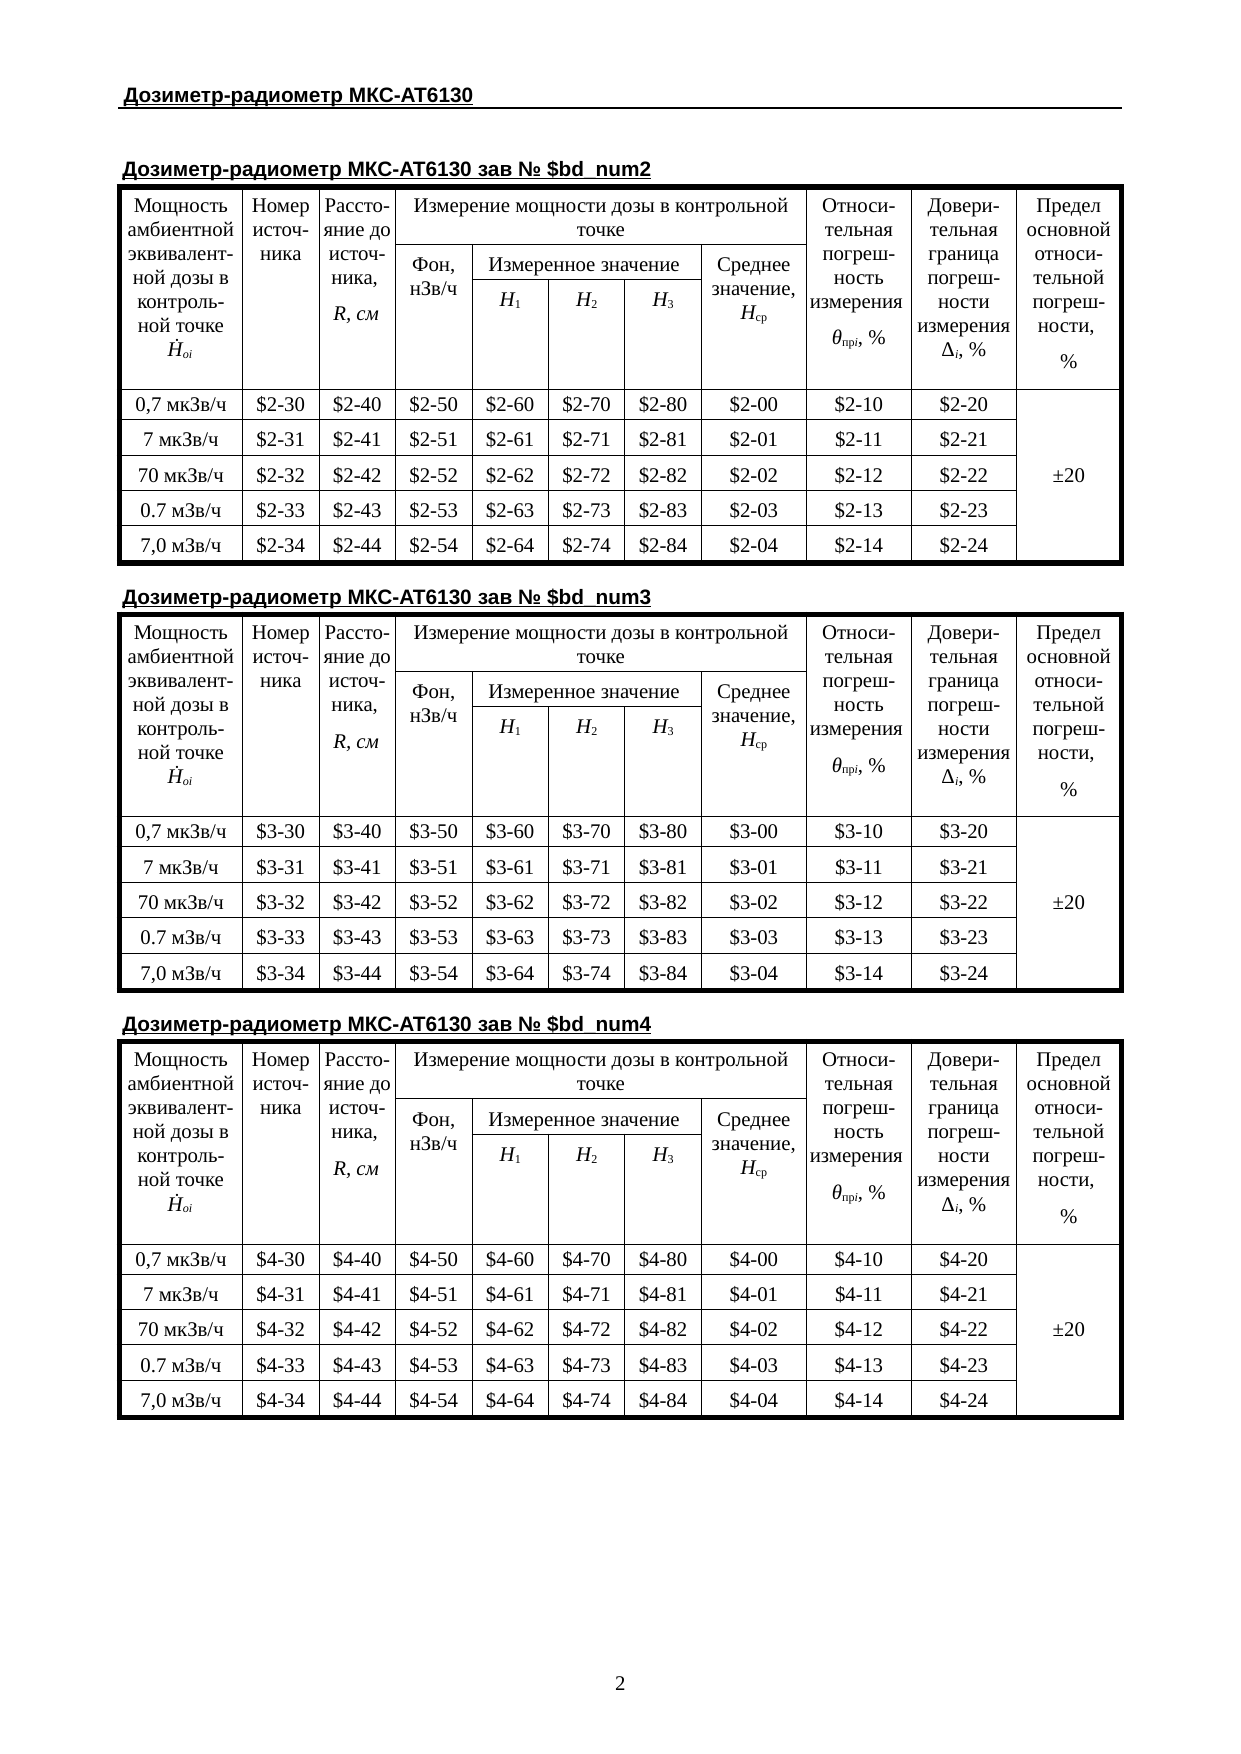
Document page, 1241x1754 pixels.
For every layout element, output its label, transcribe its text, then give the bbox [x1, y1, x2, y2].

table_cell H3 [625, 280, 701, 389]
table_cell $4-71 [549, 1275, 624, 1309]
table_cell $4-01 [702, 1275, 806, 1309]
table_cell Относи-тельная погреш-ность измерения θпрi, % [807, 1044, 911, 1243]
table_cell $3-32 [243, 883, 319, 917]
table_cell $4-52 [396, 1310, 472, 1344]
table_cell $4-82 [625, 1310, 701, 1344]
table_cell Рассто-яние до источ-ника, R, см [320, 1044, 395, 1243]
table_cell $4-31 [243, 1275, 319, 1309]
table_cell $3-02 [702, 883, 806, 917]
table_cell 7,0 мЗв/ч [122, 526, 242, 560]
table_cell $3-43 [320, 918, 395, 952]
table_cell Номер источ-ника [243, 190, 319, 389]
table_cell $2-73 [549, 491, 624, 525]
table_cell 7,0 мЗв/ч [122, 954, 242, 988]
table_cell 0.7 мЗв/ч [122, 1345, 242, 1380]
table_header Дозиметр-радиометр МКС-AT6130 зав № $bd_num2 [119, 138, 1121, 184]
table_cell H2 [549, 707, 624, 816]
table_cell $4-72 [549, 1310, 624, 1344]
table_cell $3-61 [473, 847, 548, 882]
table_cell $2-41 [320, 420, 395, 454]
table_cell $2-84 [625, 526, 701, 560]
table_cell $3-74 [549, 954, 624, 988]
table_cell $2-83 [625, 491, 701, 525]
table_cell $2-21 [912, 420, 1016, 454]
table_cell $3-34 [243, 954, 319, 988]
table_cell ±20 [1017, 817, 1119, 988]
table_cell Измеренное значение [473, 1099, 701, 1133]
table_cell $3-64 [473, 954, 548, 988]
table_cell H1 [473, 280, 548, 389]
table_cell 70 мкЗв/ч [122, 883, 242, 917]
table_cell $4-30 [243, 1245, 319, 1274]
table_cell Относи-тельная погреш-ность измерения θпрi, % [807, 190, 911, 389]
table_cell $3-80 [625, 817, 701, 846]
table_cell $4-54 [396, 1381, 472, 1415]
table_cell $3-83 [625, 918, 701, 952]
table_cell $3-52 [396, 883, 472, 917]
table_cell $2-54 [396, 526, 472, 560]
table_cell 7,0 мЗв/ч [122, 1381, 242, 1415]
table_cell H1 [473, 707, 548, 816]
table_cell $2-53 [396, 491, 472, 525]
table_cell $3-23 [912, 918, 1016, 952]
table_cell $3-13 [807, 918, 911, 952]
table_cell Среднее значение, Hср [702, 672, 806, 816]
table_cell $4-24 [912, 1381, 1016, 1415]
table_cell $2-71 [549, 420, 624, 454]
table_cell $4-62 [473, 1310, 548, 1344]
table_cell $4-42 [320, 1310, 395, 1344]
table_cell $2-00 [702, 390, 806, 419]
table_cell $2-74 [549, 526, 624, 560]
table_cell $4-21 [912, 1275, 1016, 1309]
table_cell Номер источ-ника [243, 1044, 319, 1243]
table_cell $3-01 [702, 847, 806, 882]
table_cell $4-33 [243, 1345, 319, 1380]
table_cell $4-83 [625, 1345, 701, 1380]
table_cell $3-30 [243, 817, 319, 846]
table_cell $3-11 [807, 847, 911, 882]
table_cell $2-80 [625, 390, 701, 419]
table_cell $3-63 [473, 918, 548, 952]
table_cell $4-23 [912, 1345, 1016, 1380]
table_cell $4-74 [549, 1381, 624, 1415]
table_cell $4-13 [807, 1345, 911, 1380]
table_cell $3-62 [473, 883, 548, 917]
table_cell $2-63 [473, 491, 548, 525]
table_cell $2-33 [243, 491, 319, 525]
table_cell Номер источ-ника [243, 617, 319, 816]
table_cell $4-41 [320, 1275, 395, 1309]
table_cell $3-00 [702, 817, 806, 846]
table_cell H3 [625, 1135, 701, 1243]
table_cell $3-22 [912, 883, 1016, 917]
table_cell $2-52 [396, 456, 472, 490]
table_cell $4-02 [702, 1310, 806, 1344]
table_cell 7 мкЗв/ч [122, 1275, 242, 1309]
table_cell $2-10 [807, 390, 911, 419]
table_cell $4-04 [702, 1381, 806, 1415]
table_cell $2-01 [702, 420, 806, 454]
table_cell $2-22 [912, 456, 1016, 490]
table_cell $3-42 [320, 883, 395, 917]
table_cell Среднее значение, Hср [702, 245, 806, 389]
table_cell $3-33 [243, 918, 319, 952]
table_cell $2-30 [243, 390, 319, 419]
table_cell $2-44 [320, 526, 395, 560]
table_cell Довери-тельная граница погреш-ности измерения Δi, % [912, 190, 1016, 389]
table_cell Мощность амбиентной эквивалент-ной дозы в контроль-ной точке Ḣoi [122, 617, 242, 816]
table_cell $4-43 [320, 1345, 395, 1380]
table_cell $3-24 [912, 954, 1016, 988]
table_cell $2-11 [807, 420, 911, 454]
table_cell Среднее значение, Hср [702, 1099, 806, 1243]
table_cell $4-11 [807, 1275, 911, 1309]
table_header Дозиметр-радиометр МКС-AT6130 зав № $bd_num3 [119, 566, 1121, 612]
table_cell Измеренное значение [473, 672, 701, 706]
table_cell $4-20 [912, 1245, 1016, 1274]
table_cell Фон, нЗв/ч [396, 245, 472, 389]
table_cell H2 [549, 280, 624, 389]
table_cell 7 мкЗв/ч [122, 420, 242, 454]
table_cell $3-70 [549, 817, 624, 846]
table_cell ±20 [1017, 1245, 1119, 1415]
table_cell $3-60 [473, 817, 548, 846]
table_cell 70 мкЗв/ч [122, 456, 242, 490]
table_cell ±20 [1017, 390, 1119, 560]
table_cell $2-82 [625, 456, 701, 490]
table_cell $4-81 [625, 1275, 701, 1309]
table_cell $3-73 [549, 918, 624, 952]
table_cell 7 мкЗв/ч [122, 847, 242, 882]
table_cell H1 [473, 1135, 548, 1243]
table_cell $3-41 [320, 847, 395, 882]
table_cell $2-50 [396, 390, 472, 419]
table_cell Мощность амбиентной эквивалент-ной дозы в контроль-ной точке Ḣoi [122, 190, 242, 389]
table_cell $3-54 [396, 954, 472, 988]
table_cell $3-14 [807, 954, 911, 988]
table_cell $2-64 [473, 526, 548, 560]
table_cell $3-20 [912, 817, 1016, 846]
table_cell Относи-тельная погреш-ность измерения θпрi, % [807, 617, 911, 816]
table_cell $3-71 [549, 847, 624, 882]
table_cell $2-04 [702, 526, 806, 560]
table_cell $4-61 [473, 1275, 548, 1309]
table_cell $2-60 [473, 390, 548, 419]
table_cell $2-61 [473, 420, 548, 454]
table_cell $4-00 [702, 1245, 806, 1274]
table_cell $2-43 [320, 491, 395, 525]
table_cell $2-34 [243, 526, 319, 560]
table_cell 0.7 мЗв/ч [122, 491, 242, 525]
table_cell Довери-тельная граница погреш-ности измерения Δi, % [912, 1044, 1016, 1243]
table_cell $4-10 [807, 1245, 911, 1274]
table_cell $2-42 [320, 456, 395, 490]
table_cell $3-51 [396, 847, 472, 882]
table_header Дозиметр-радиометр МКС-AT6130 зав № $bd_num4 [119, 993, 1121, 1039]
table_cell $3-03 [702, 918, 806, 952]
table_cell $2-24 [912, 526, 1016, 560]
table_cell $4-84 [625, 1381, 701, 1415]
table_cell 0,7 мкЗв/ч [122, 1245, 242, 1274]
table_cell $2-20 [912, 390, 1016, 419]
table_cell H3 [625, 707, 701, 816]
table_cell $4-12 [807, 1310, 911, 1344]
table_cell $3-44 [320, 954, 395, 988]
table_cell $3-10 [807, 817, 911, 846]
table_cell $4-53 [396, 1345, 472, 1380]
table_cell $4-64 [473, 1381, 548, 1415]
table_cell $3-84 [625, 954, 701, 988]
table_cell Рассто-яние до источ-ника, R, см [320, 617, 395, 816]
table_cell Измерение мощности дозы в контрольной точке [396, 617, 806, 671]
table_cell $4-40 [320, 1245, 395, 1274]
table_cell Довери-тельная граница погреш-ности измерения Δi, % [912, 617, 1016, 816]
table_cell $3-82 [625, 883, 701, 917]
table_cell $3-04 [702, 954, 806, 988]
table_cell $3-53 [396, 918, 472, 952]
table_cell $4-14 [807, 1381, 911, 1415]
table_cell $4-60 [473, 1245, 548, 1274]
table_cell $2-32 [243, 456, 319, 490]
table_cell Фон, нЗв/ч [396, 672, 472, 816]
table_cell Рассто-яние до источ-ника, R, см [320, 190, 395, 389]
table_cell $4-22 [912, 1310, 1016, 1344]
table_cell $4-34 [243, 1381, 319, 1415]
table_cell $4-73 [549, 1345, 624, 1380]
table_cell $2-72 [549, 456, 624, 490]
table_cell $3-12 [807, 883, 911, 917]
table_cell $2-62 [473, 456, 548, 490]
table_cell 70 мкЗв/ч [122, 1310, 242, 1344]
table_cell Предел основной относи-тельной погреш-ности, % [1017, 617, 1119, 816]
table_cell Предел основной относи-тельной погреш-ности, % [1017, 1044, 1119, 1243]
table_cell $2-12 [807, 456, 911, 490]
table_cell Фон, нЗв/ч [396, 1099, 472, 1243]
table_cell $3-72 [549, 883, 624, 917]
table_cell $2-03 [702, 491, 806, 525]
table_cell $3-21 [912, 847, 1016, 882]
table_cell 0,7 мкЗв/ч [122, 390, 242, 419]
table_cell $4-80 [625, 1245, 701, 1274]
table_cell $2-02 [702, 456, 806, 490]
table_cell $2-13 [807, 491, 911, 525]
table_cell $4-03 [702, 1345, 806, 1380]
table_cell $3-50 [396, 817, 472, 846]
table_cell Измеренное значение [473, 245, 701, 279]
table_cell $4-51 [396, 1275, 472, 1309]
table_cell $2-81 [625, 420, 701, 454]
table_cell $3-81 [625, 847, 701, 882]
table_cell $2-40 [320, 390, 395, 419]
table_cell 0,7 мкЗв/ч [122, 817, 242, 846]
table_cell $3-31 [243, 847, 319, 882]
table_cell $4-70 [549, 1245, 624, 1274]
table_cell $4-44 [320, 1381, 395, 1415]
table_cell $3-40 [320, 817, 395, 846]
table_cell Измерение мощности дозы в контрольной точке [396, 1044, 806, 1098]
table_cell 0.7 мЗв/ч [122, 918, 242, 952]
table_cell $2-70 [549, 390, 624, 419]
table_cell Измерение мощности дозы в контрольной точке [396, 190, 806, 244]
table_cell $2-23 [912, 491, 1016, 525]
table_cell H2 [549, 1135, 624, 1243]
table_cell Предел основной относи-тельной погреш-ности, % [1017, 190, 1119, 389]
table_cell $4-50 [396, 1245, 472, 1274]
table_cell $4-32 [243, 1310, 319, 1344]
table_cell Мощность амбиентной эквивалент-ной дозы в контроль-ной точке Ḣoi [122, 1044, 242, 1243]
table_cell $2-51 [396, 420, 472, 454]
table_cell $4-63 [473, 1345, 548, 1380]
table_cell $2-14 [807, 526, 911, 560]
table_cell $2-31 [243, 420, 319, 454]
